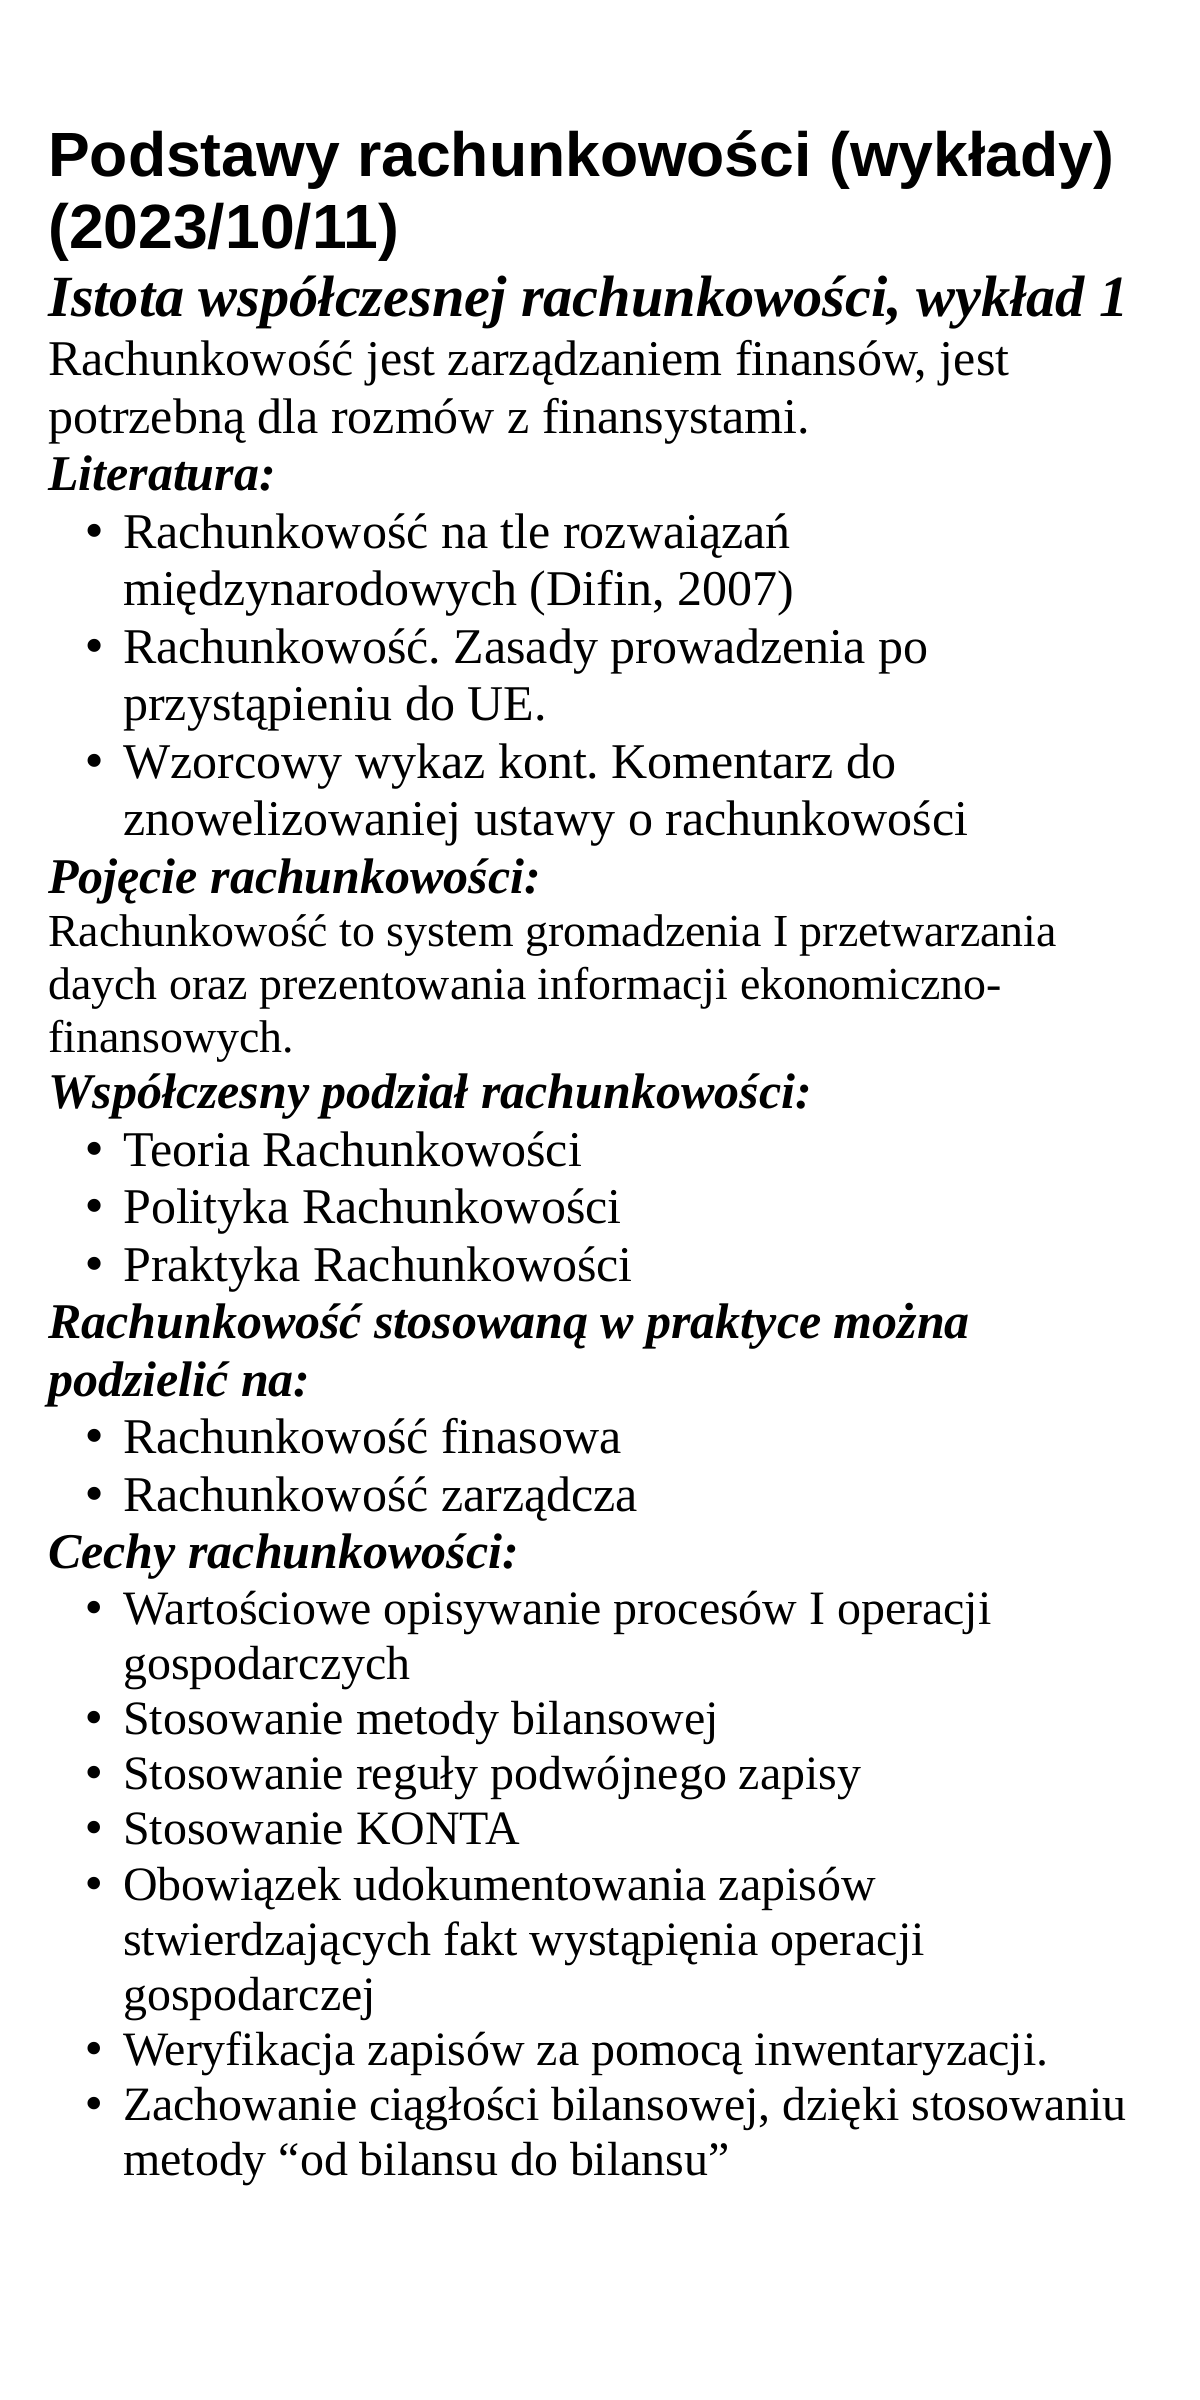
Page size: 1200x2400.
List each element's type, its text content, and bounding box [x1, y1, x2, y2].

list Obowiązek udokumentowania zapisów stwierdzających fakt wystąpięnia operacji gospodarczej [86, 1855, 1144, 2020]
text Istota współczesnej rachunkowości, wykład 1 [48, 262, 1144, 329]
text Cechy rachunkowości: [48, 1522, 1144, 1579]
text Rachunkowość stosowaną w praktyce można podzielić na: [48, 1292, 1144, 1407]
list Rachunkowość. Zasady prowadzenia po przystąpieniu do UE. [86, 616, 1144, 731]
list Stosowanie reguły podwójnego zapisy [86, 1745, 1144, 1800]
list Weryfikacja zapisów za pomocą inwentaryzacji. [86, 2020, 1144, 2076]
list Polityka Rachunkowości [86, 1177, 1144, 1234]
text Rachunkowość to system gromadzenia I przetwarzania daych oraz prezentowania informacji ekonomiczno-finansowych. [48, 904, 1144, 1062]
list Praktyka Rachunkowości [86, 1234, 1144, 1292]
title Podstawy rachunkowości (wykłady) (2023/10/11) [48, 118, 1144, 262]
text Współczesny podział rachunkowości: [48, 1062, 1144, 1119]
text Rachunkowość jest zarządzaniem finansów, jest potrzebną dla rozmów z finansystami. [48, 329, 1144, 444]
text Pojęcie rachunkowości: [48, 846, 1144, 904]
list Rachunkowość zarządcza [86, 1464, 1144, 1522]
list Wzorcowy wykaz kont. Komentarz do znowelizowaniej ustawy o rachunkowości [86, 731, 1144, 846]
list Teoria Rachunkowości [86, 1119, 1144, 1177]
list Zachowanie ciągłości bilansowej, dzięki stosowaniu metody “od bilansu do bilansu” [86, 2076, 1144, 2186]
list Stosowanie KONTA [86, 1800, 1144, 1855]
list Rachunkowość finasowa [86, 1407, 1144, 1464]
list Rachunkowość na tle rozwaiązań międzynarodowych (Difin, 2007) [86, 501, 1144, 616]
text Literatura: [48, 444, 1144, 501]
list Wartościowe opisywanie procesów I operacji gospodarczych [86, 1579, 1144, 1690]
list Stosowanie metody bilansowej [86, 1690, 1144, 1745]
